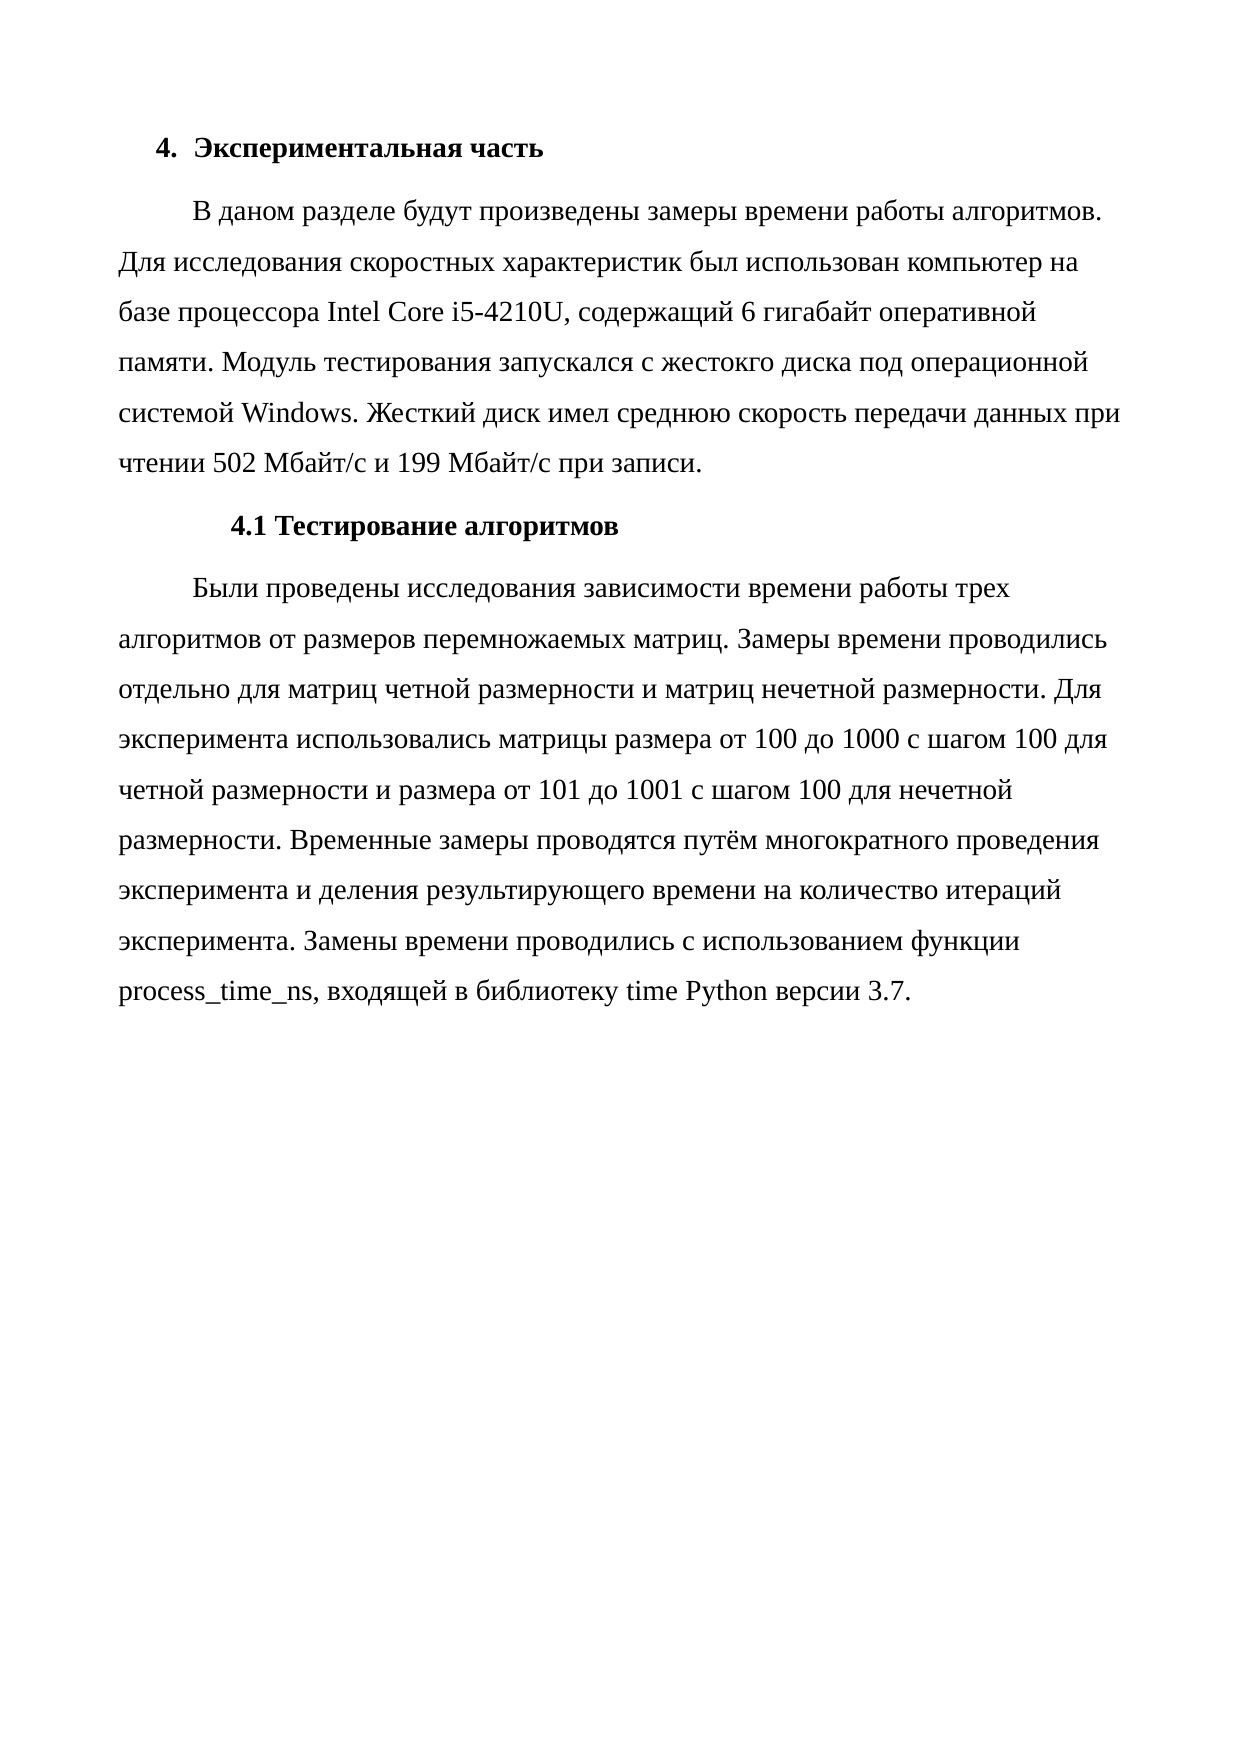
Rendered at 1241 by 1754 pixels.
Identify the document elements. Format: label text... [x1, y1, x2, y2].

list Экспериментальная часть [156, 131, 1122, 164]
text Были проведены исследования зависимости времени работы трех алгоритмов от размеров перемножаемых матриц. Замеры времени проводились отдельно для матриц четной размерности и матриц нечетной размерности. Для эксперимента использовались матрицы размера от 100 до 1000 с шагом 100 для четной размерности и размера от 101 до 1001 с шагом 100 для нечетной размерности. Временные замеры проводятся путём многократного проведения эксперимента и деления результирующего времени на количество итераций эксперимента. Замены времени проводились с использованием функции process_time_ns, входящей в библиотеку time Python версии 3.7. [118, 571, 1122, 1007]
list 4.1 Тестирование алгоритмов [193, 508, 1122, 541]
text В даном разделе будут произведены замеры времени работы алгоритмов. Для исследования скоростных характеристик был использован компьютер на базе процессора Intel Core i5-4210U, содержащий 6 гигабайт оперативной памяти. Модуль тестирования запускался с жестокго диска под операционной системой Windows. Жесткий диск имел среднюю скорость передачи данных при чтении 502 Мбайт/с и 199 Мбайт/с при записи. [118, 193, 1122, 478]
